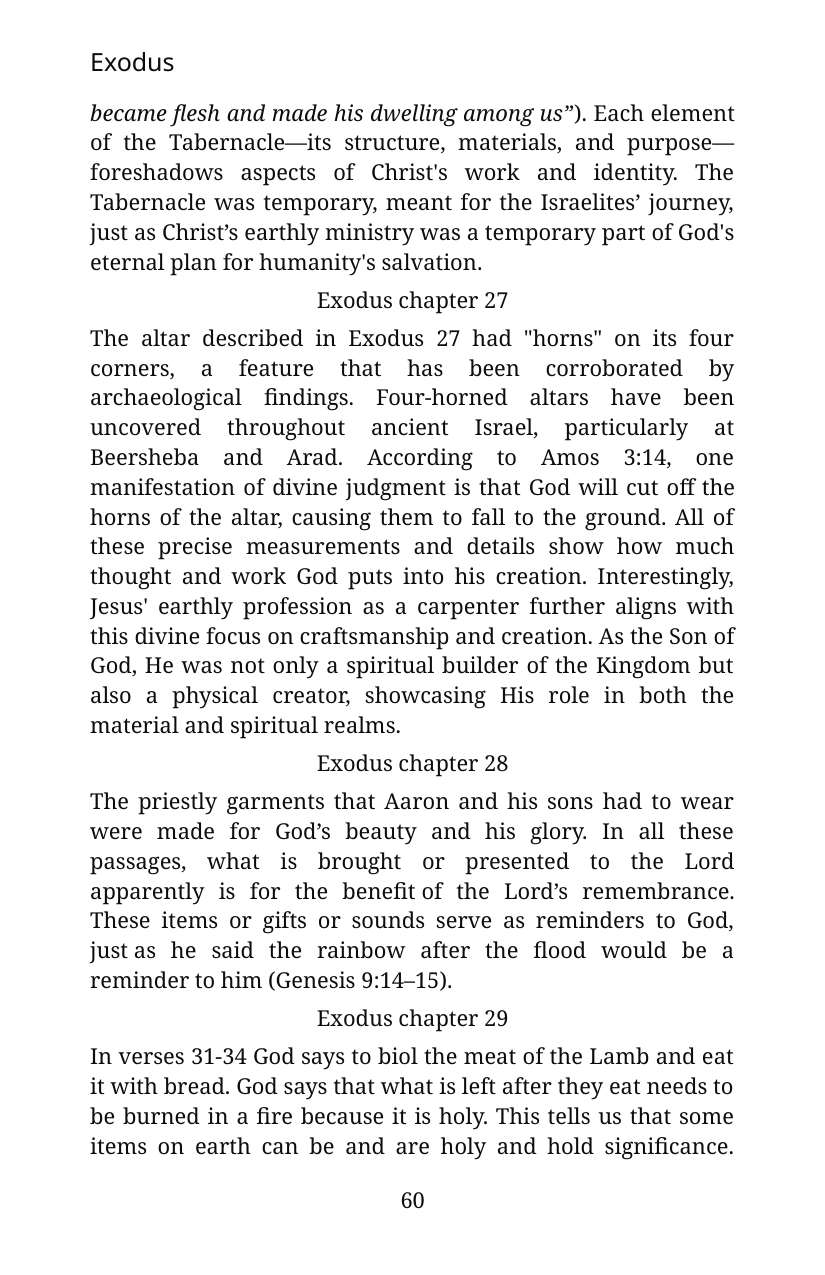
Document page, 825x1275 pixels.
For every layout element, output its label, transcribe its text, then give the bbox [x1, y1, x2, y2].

text Exodus chapter 27 [90, 284, 735, 314]
text The altar described in Exodus 27 had "horns" on its four corners, a feature that has been corroborated by archaeological findings. Four-horned altars have been uncovered throughout ancient Israel, particularly at Beersheba and Arad. According to Amos 3:14, one manifestation of divine judgment is that God will cut off the horns of the altar, causing them to fall to the ground. All of these precise measurements and details show how much thought and work God puts into his creation. Interestingly, Jesus' earthly profession as a carpenter further aligns with this divine focus on craftsmanship and creation. As the Son of God, He was not only a spiritual builder of the Kingdom but also a physical creator, showcasing His role in both the material and spiritual realms. [90, 323, 735, 740]
text Exodus chapter 29 [90, 1003, 735, 1033]
text became flesh and made his dwelling among us”). Each element of the Tabernacle—its structure, materials, and purpose—foreshadows aspects of Christ's work and identity. The Tabernacle was temporary, meant for the Israelites’ journey, just as Christ’s earthly ministry was a temporary part of God's eternal plan for humanity's salvation. [90, 97, 735, 276]
text In verses 31-34 God says to biol the meat of the Lamb and eat it with bread. God says that what is left after they eat needs to be burned in a fire because it is holy. This tells us that some items on earth can be and are holy and hold significance. [90, 1041, 735, 1160]
text Exodus chapter 28 [90, 748, 735, 778]
text The priestly garments that Aaron and his sons had to wear were made for God’s beauty and his glory. In all these passages, what is brought or presented to the Lord apparently is for the benefit of the Lord’s remembrance. These items or gifts or sounds serve as reminders to God, just as he said the rainbow after the flood would be a reminder to him (Genesis 9:14–15). [90, 786, 735, 995]
